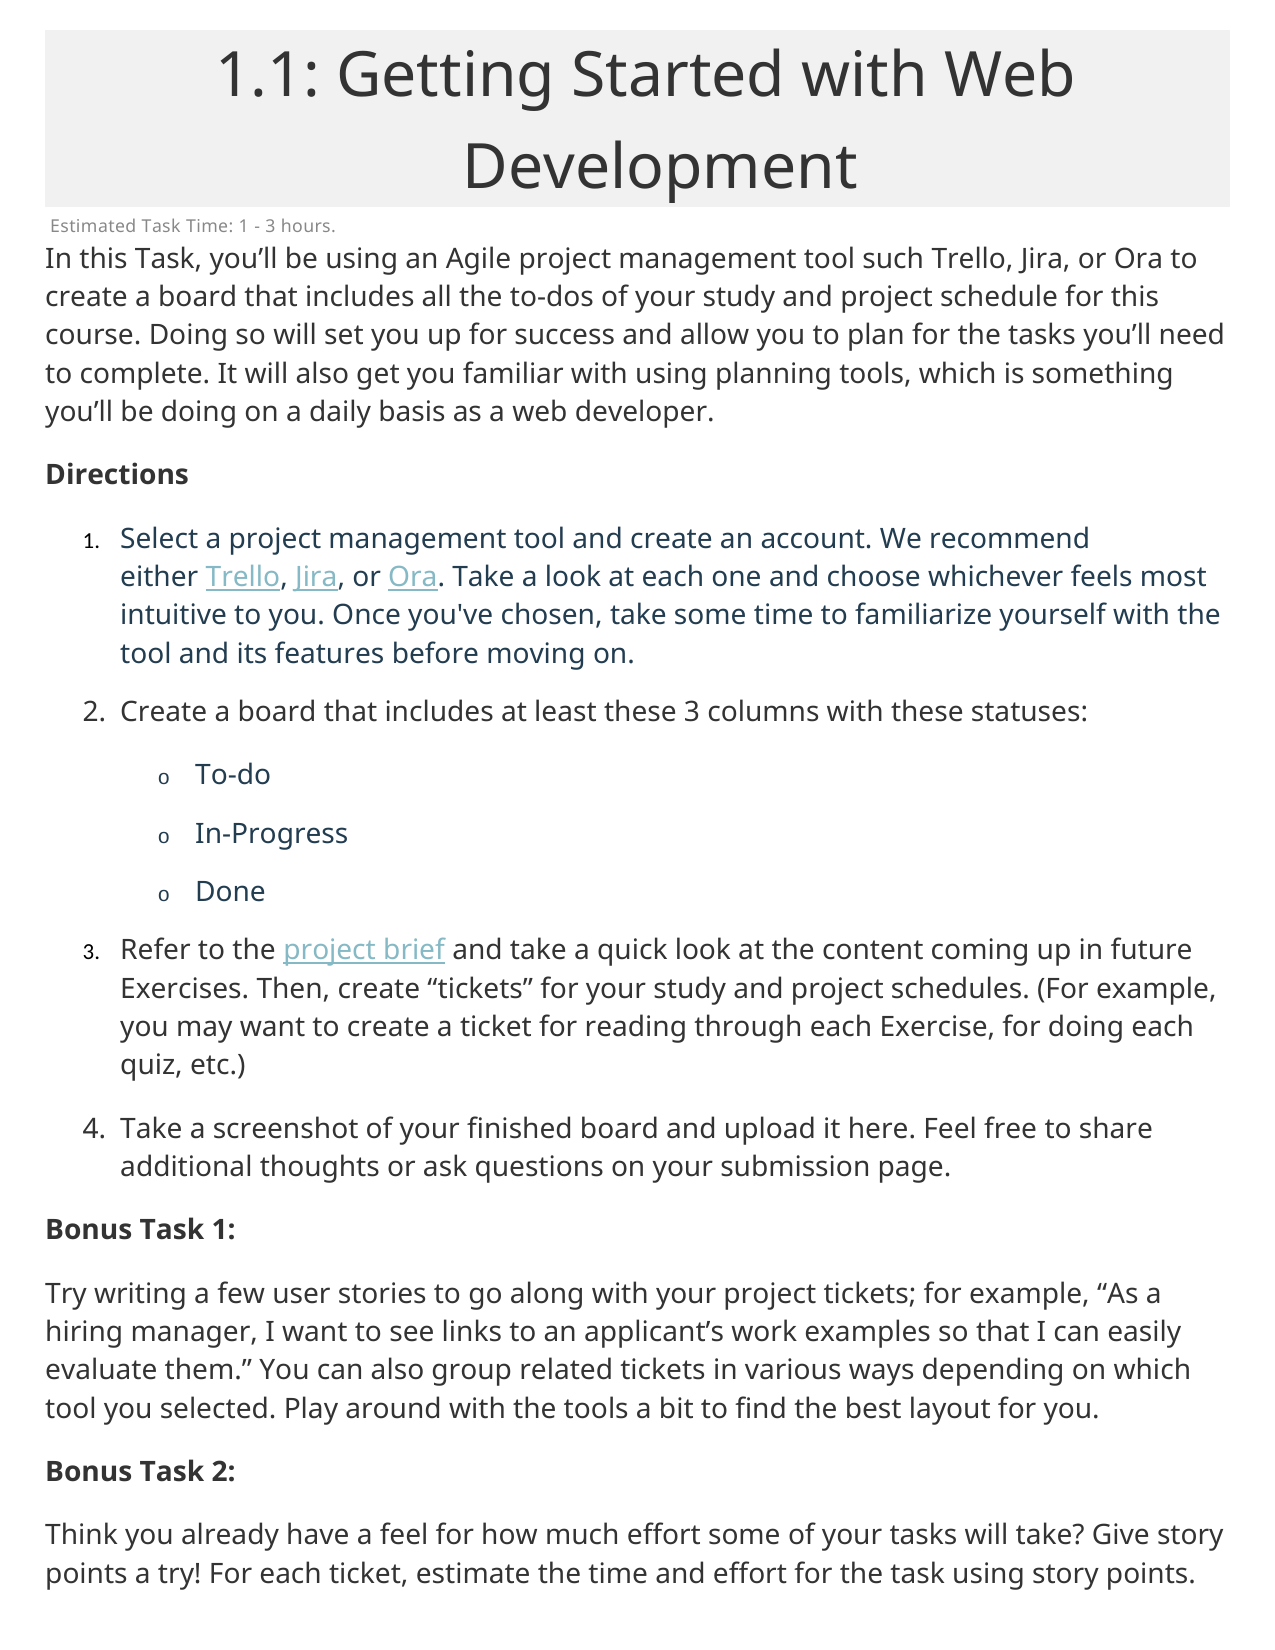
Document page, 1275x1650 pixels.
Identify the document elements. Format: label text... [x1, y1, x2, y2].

list Select a project management tool and create an account. We recommend either Trello, Jira, or Ora. Take a look at each one and choose whichever feels most intuitive to you. Once you've chosen, take some time to familiarize yourself with the tool and its features before moving on. [82, 518, 1230, 671]
list Refer to the project brief and take a quick look at the content coming up in future Exercises. Then, create “tickets” for your study and project schedules. (For example, you may want to create a ticket for reading through each Exercise, for doing each quiz, etc.) [82, 929, 1230, 1083]
text Bonus Task 2: [45, 1451, 1230, 1489]
text Estimated Task Time: 1 - 3 hours. [45, 214, 1230, 238]
list Create a board that includes at least these 3 columns with these statuses: [82, 691, 1230, 729]
text In this Task, you’ll be using an Agile project management tool such Trello, Jira, or Ora to create a board that includes all the to-dos of your study and project schedule for this course. Doing so will set you up for success and allow you to plan for the tasks you’ll need to complete. It will also get you familiar with using planning tools, which is something you’ll be doing on a daily basis as a web developer. [45, 238, 1230, 429]
text Directions [45, 454, 1230, 493]
text Think you already have a feel for how much effort some of your tasks will take? Give story points a try! For each ticket, estimate the time and effort for the task using story points. [45, 1514, 1230, 1591]
list Take a screenshot of your finished board and upload it here. Feel free to share additional thoughts or ask questions on your submission page. [82, 1108, 1230, 1184]
subtitle 1.1: Getting Started with Web Development [45, 30, 1230, 207]
list Done [157, 871, 1230, 909]
list To-do [157, 754, 1230, 793]
text Bonus Task 1: [45, 1209, 1230, 1248]
list In-Progress [157, 813, 1230, 851]
text Try writing a few user stories to go along with your project tickets; for example, “As a hiring manager, I want to see links to an applicant’s work examples so that I can easily evaluate them.” You can also group related tickets in various ways depending on which tool you selected. Play around with the tools a bit to find the best layout for you. [45, 1273, 1230, 1426]
